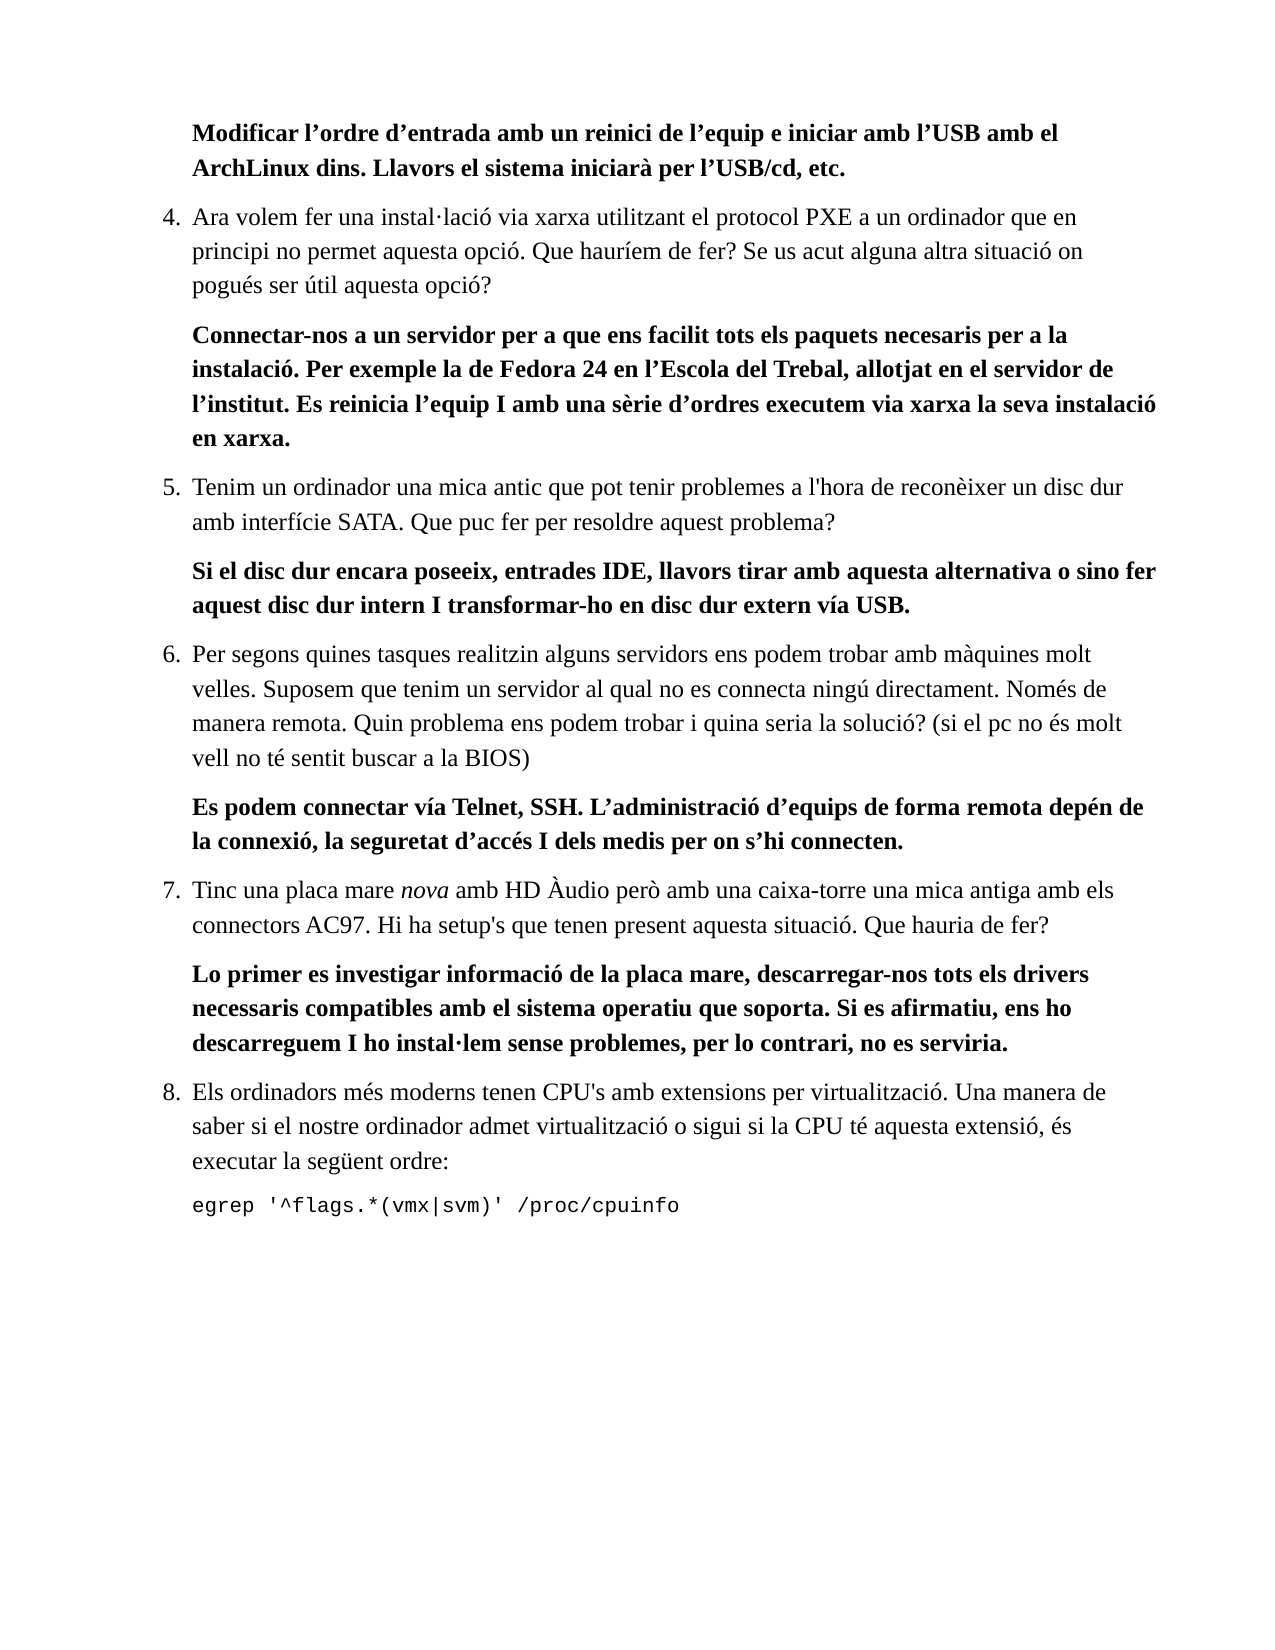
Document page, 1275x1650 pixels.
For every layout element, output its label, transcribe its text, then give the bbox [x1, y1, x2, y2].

list Ara volem fer una instal·lació via xarxa utilitzant el protocol PXE a un ordinador que en principi no permet aquesta opció. Que hauríem de fer? Se us acut alguna altra situació on pogués ser útil aquesta opció? [162, 202, 1157, 299]
list Per segons quines tasques realitzin alguns servidors ens podem trobar amb màquines molt velles. Suposem que tenim un servidor al qual no es connecta ningú directament. Només de manera remota. Quin problema ens podem trobar i quina seria la solució? (si el pc no és molt vell no té sentit buscar a la BIOS) [162, 639, 1157, 771]
list Connectar-nos a un servidor per a que ens facilit tots els paquets necesaris per a la instalació. Per exemple la de Fedora 24 en l’Escola del Trebal, allotjat en el servidor de l’institut. Es reinicia l’equip I amb una sèrie d’ordres executem via xarxa la seva instalació en xarxa. [162, 320, 1157, 452]
list Modificar l’ordre d’entrada amb un reinici de l’equip e iniciar amb l’USB amb el ArchLinux dins. Llavors el sistema iniciarà per l’USB/cd, etc. [162, 118, 1157, 181]
list Els ordinadors més moderns tenen CPU's amb extensions per virtualització. Una manera de saber si el nostre ordinador admet virtualització o sigui si la CPU té aquesta extensió, és executar la següent ordre: [162, 1077, 1157, 1174]
list Es podem connectar vía Telnet, SSH. L’administració d’equips de forma remota depén de la connexió, la seguretat d’accés I dels medis per on s’hi connecten. [162, 792, 1157, 855]
list Tinc una placa mare nova amb HD Àudio però amb una caixa-torre una mica antiga amb els connectors AC97. Hi ha setup's que tenen present aquesta situació. Que hauria de fer? [162, 875, 1157, 938]
list Lo primer es investigar informació de la placa mare, descarregar-nos tots els drivers necessaris compatibles amb el sistema operatiu que soporta. Si es afirmatiu, ens ho descarreguem I ho instal·lem sense problemes, per lo contrari, no es serviria. [162, 959, 1157, 1057]
list Si el disc dur encara poseeix, entrades IDE, llavors tirar amb aquesta alternativa o sino fer aquest disc dur intern I transformar-ho en disc dur extern vía USB. [162, 556, 1157, 619]
list Tenim un ordinador una mica antic que pot tenir problemes a l'hora de reconèixer un disc dur amb interfície SATA. Que puc fer per resoldre aquest problema? [162, 472, 1157, 535]
list egrep '^flags.*(vmx|svm)' /proc/cpuinfo [162, 1195, 1157, 1218]
